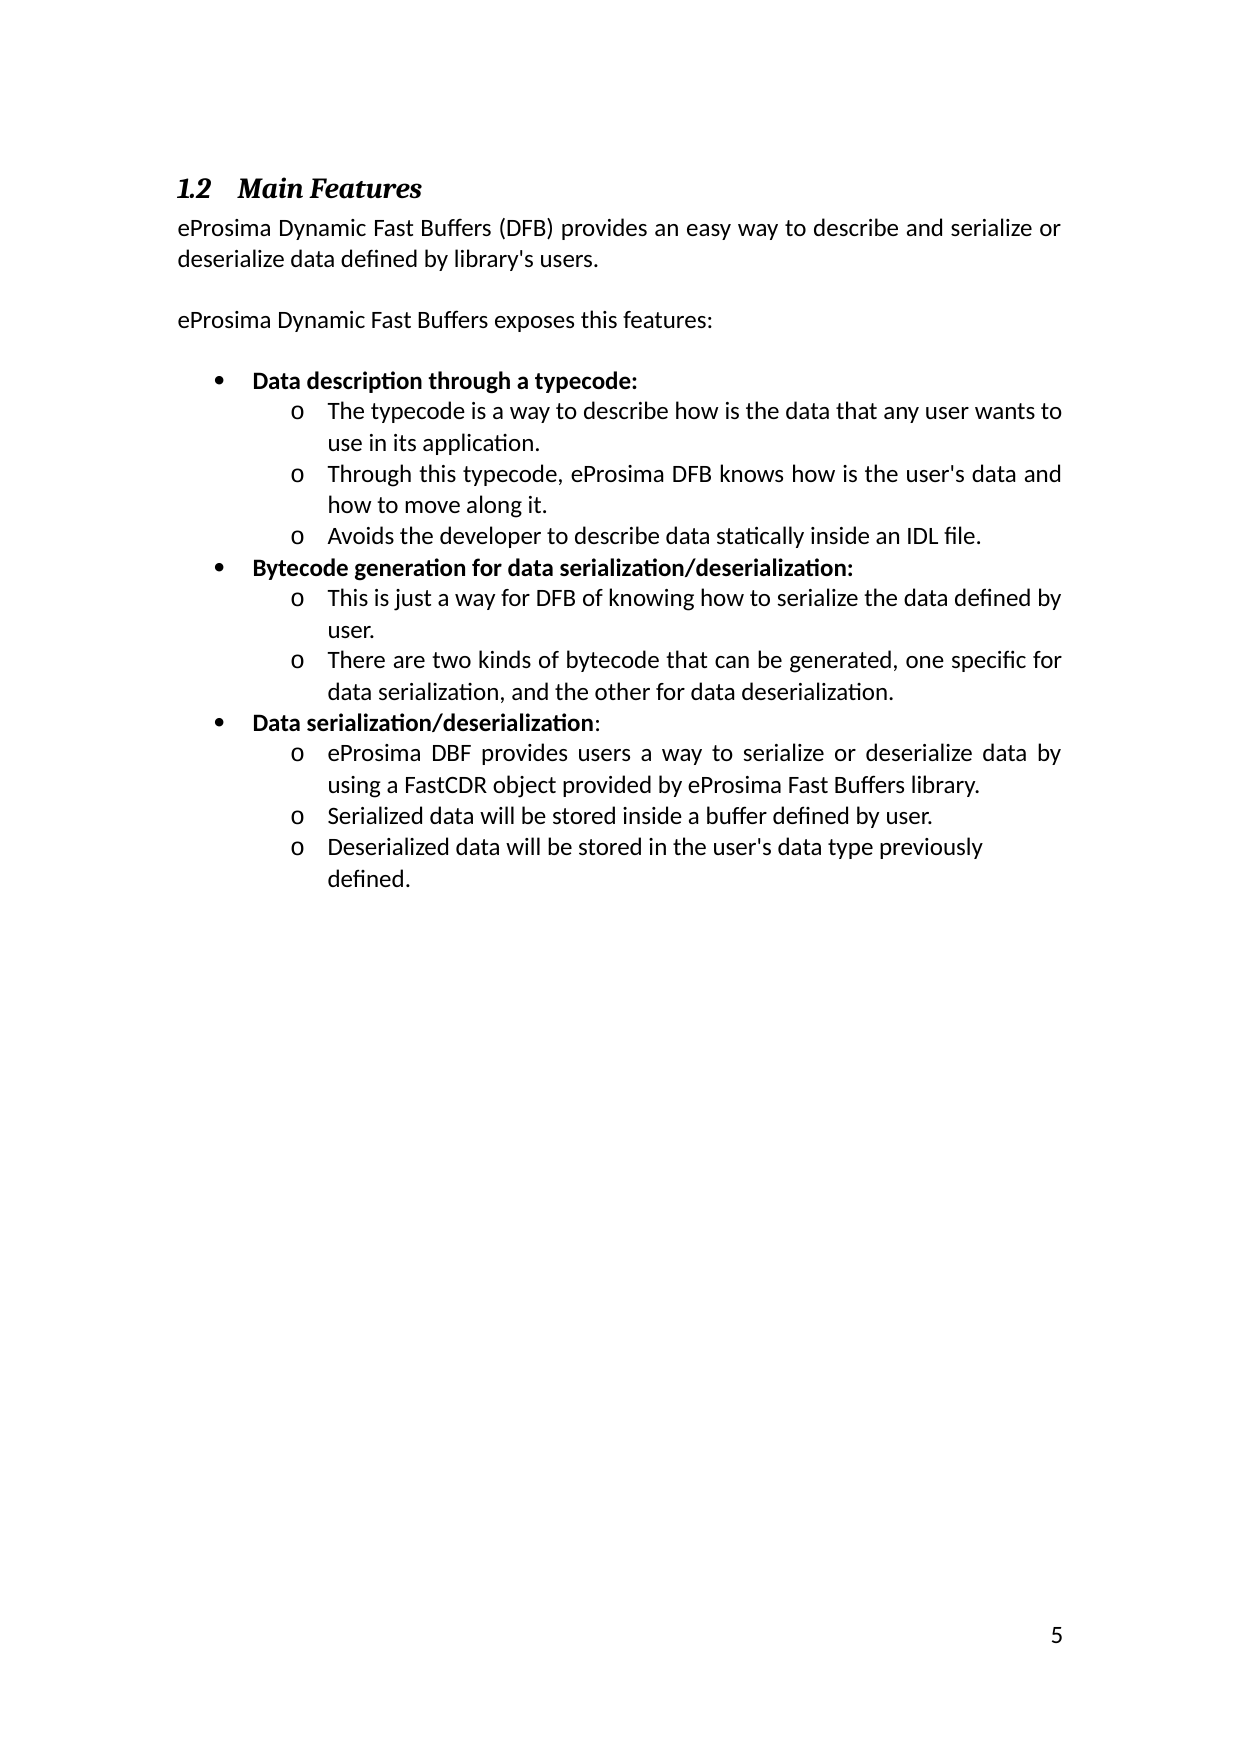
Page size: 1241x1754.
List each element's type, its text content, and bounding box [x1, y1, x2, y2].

list Serialized data will be stored inside a buffer defined by user. [290, 800, 1063, 832]
list Data description through a typecode: [215, 365, 1063, 396]
list The typecode is a way to describe how is the data that any user wants to use in its application. [290, 396, 1063, 458]
list Through this typecode, eProsima DFB knows how is the user's data and how to move along it. [290, 458, 1063, 520]
subtitle Main Features [177, 173, 1063, 206]
list eProsima DBF provides users a way to serialize or deserialize data by using a FastCDR object provided by eProsima Fast Buffers library. [290, 737, 1063, 800]
list eProsima Dynamic Fast Buffers exposes this features: [177, 304, 1063, 334]
list eProsima Dynamic Fast Buffers (DFB) provides an easy way to describe and serialize or deserialize data defined by library's users. [177, 212, 1063, 273]
list Deserialized data will be stored in the user's data type previously defined. [290, 832, 1063, 894]
list This is just a way for DFB of knowing how to serialize the data defined by user. [290, 582, 1063, 645]
list Avoids the developer to describe data statically inside an IDL file. [290, 520, 1063, 552]
list There are two kinds of bytecode that can be generated, one specific for data serialization, and the other for data deserialization. [290, 645, 1063, 707]
list Data serialization/deserialization: [215, 707, 1063, 737]
list Bytecode generation for data serialization/deserialization: [215, 552, 1063, 582]
